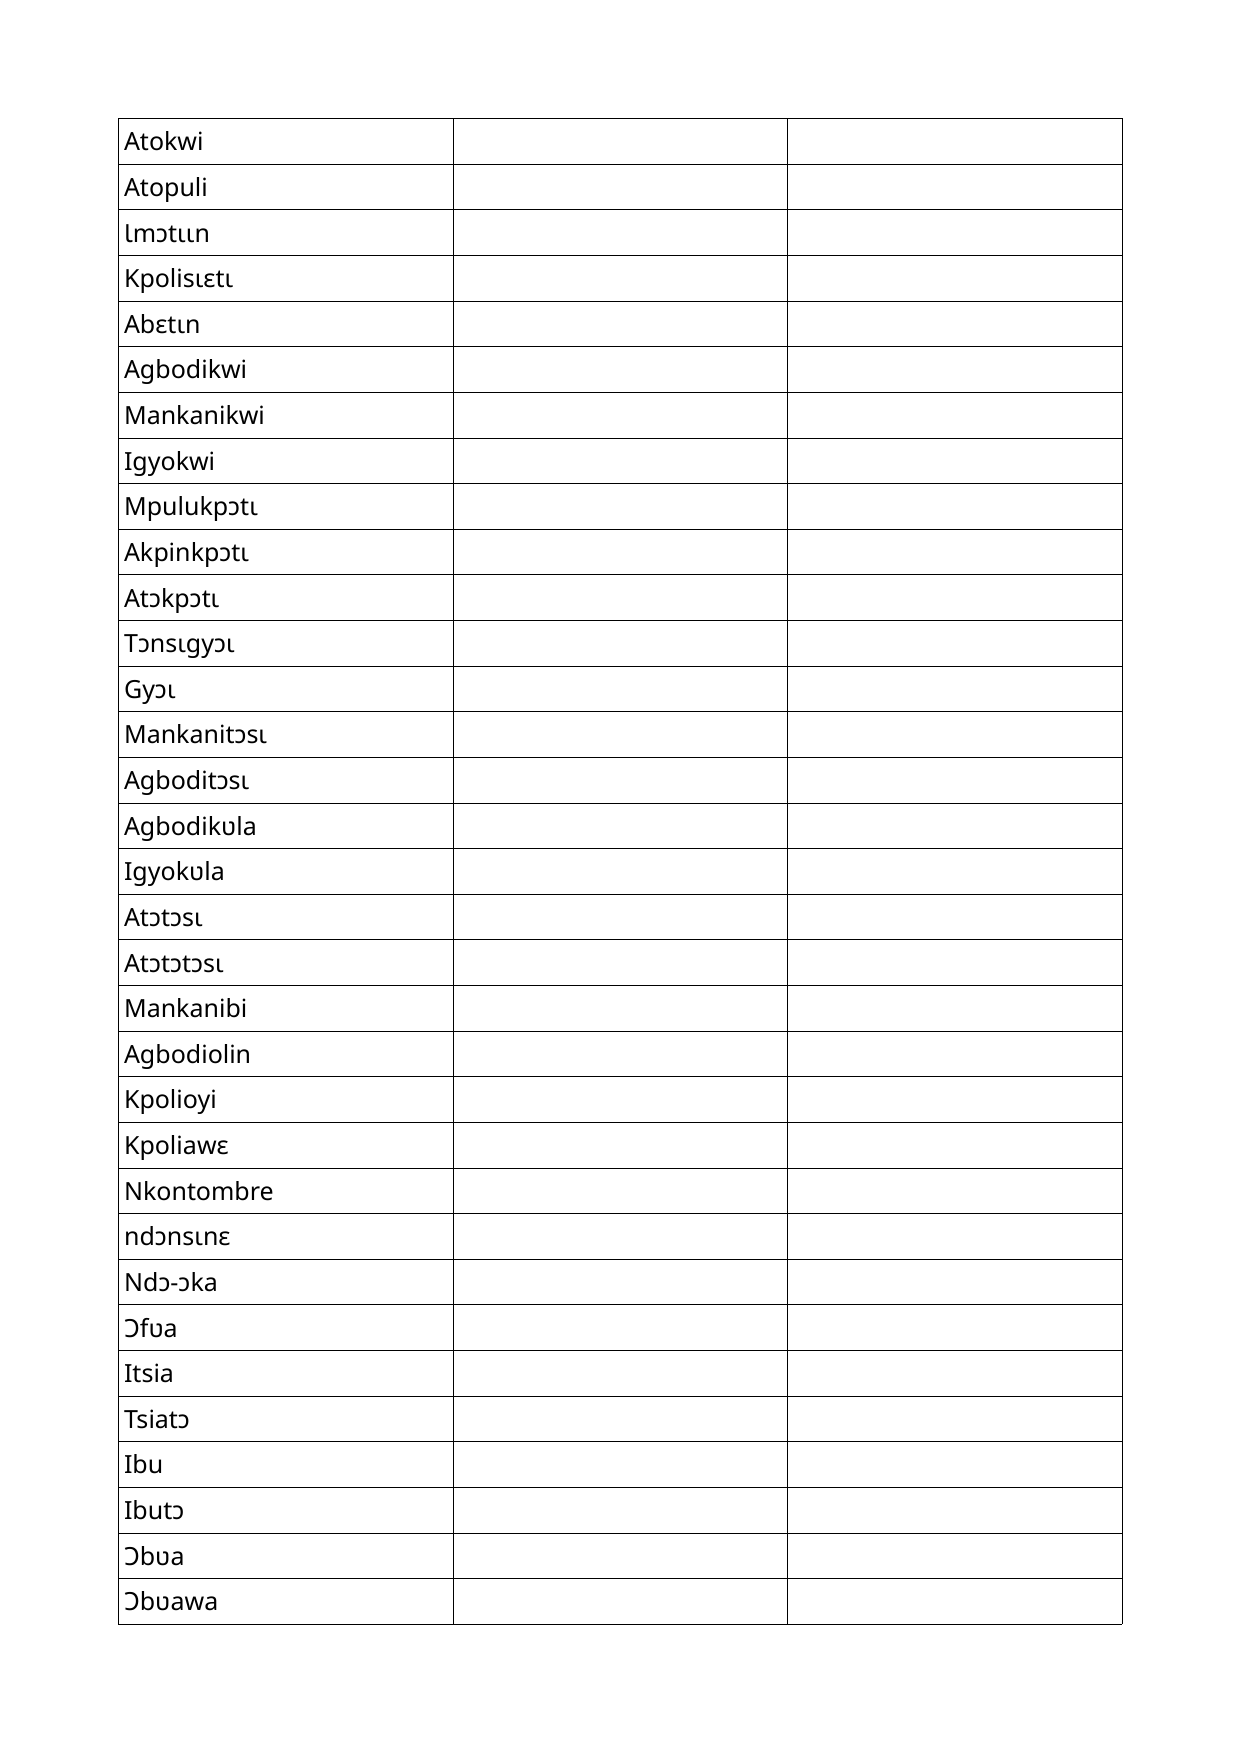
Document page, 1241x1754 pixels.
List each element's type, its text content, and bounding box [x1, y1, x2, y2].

table_cell [454, 895, 787, 939]
table_cell [454, 1397, 787, 1441]
table_cell [454, 1488, 787, 1532]
table_cell [454, 1123, 787, 1167]
table_cell Ibutɔ [119, 1488, 453, 1532]
table_cell [788, 712, 1122, 757]
table_cell Ɔfʋa [119, 1305, 453, 1350]
table_cell [788, 1305, 1122, 1350]
table_cell Tɔnsɩgyɔɩ [119, 621, 453, 666]
table_cell Atokwi [119, 119, 453, 164]
table_cell Agbodiolin [119, 1032, 453, 1076]
table_cell Mankanibi [119, 986, 453, 1031]
table_cell Akpinkpɔtɩ [119, 530, 453, 574]
table_cell Mankanitɔsɩ [119, 712, 453, 757]
table_cell [788, 1169, 1122, 1213]
table_cell [454, 1579, 787, 1624]
table_cell [788, 1579, 1122, 1624]
table_cell Kpolioyi [119, 1077, 453, 1122]
table_cell [454, 165, 787, 209]
table_cell [454, 804, 787, 848]
table_cell [454, 393, 787, 437]
table_cell Agbodikwi [119, 347, 453, 392]
table_cell [454, 986, 787, 1031]
table_cell [788, 758, 1122, 802]
table_cell [788, 986, 1122, 1031]
table_cell Atɔtɔtɔsɩ [119, 940, 453, 985]
table_cell [454, 439, 787, 483]
table_cell [454, 1032, 787, 1076]
table_cell [454, 1169, 787, 1213]
table_cell Atopuli [119, 165, 453, 209]
table_cell [454, 1214, 787, 1259]
table_cell [788, 393, 1122, 437]
table_cell [788, 439, 1122, 483]
table_cell [454, 302, 787, 346]
table_cell Kpoliawɛ [119, 1123, 453, 1167]
table_cell [788, 1351, 1122, 1396]
table_cell [788, 940, 1122, 985]
table_cell [788, 1442, 1122, 1487]
table_cell Gyɔɩ [119, 667, 453, 711]
table_cell Ibu [119, 1442, 453, 1487]
table_cell [788, 347, 1122, 392]
table_cell [454, 119, 787, 164]
table_cell Mpulukpɔtɩ [119, 484, 453, 529]
table_cell [788, 256, 1122, 301]
table_cell Agboditɔsɩ [119, 758, 453, 802]
table_cell [454, 1260, 787, 1304]
table_cell [454, 712, 787, 757]
table_cell [788, 1534, 1122, 1578]
table_cell [788, 1260, 1122, 1304]
table_cell Igyokwi [119, 439, 453, 483]
table_cell Mankanikwi [119, 393, 453, 437]
table_cell [454, 1442, 787, 1487]
table_cell [788, 849, 1122, 894]
table_cell Atɔtɔsɩ [119, 895, 453, 939]
table_cell [454, 530, 787, 574]
table_cell [788, 210, 1122, 255]
table_cell [788, 804, 1122, 848]
table_cell Ɔbʋa [119, 1534, 453, 1578]
table_cell [788, 302, 1122, 346]
table_cell [454, 1077, 787, 1122]
table_cell [454, 667, 787, 711]
table_cell Nkontombre [119, 1169, 453, 1213]
table_cell [788, 1032, 1122, 1076]
table_cell [454, 1534, 787, 1578]
table_cell Ndɔ-ɔka [119, 1260, 453, 1304]
table_cell Ɩmɔtɩɩn [119, 210, 453, 255]
table_cell [788, 895, 1122, 939]
table_cell [454, 621, 787, 666]
table_cell Tsiatɔ [119, 1397, 453, 1441]
table_cell Abɛtɩn [119, 302, 453, 346]
table_cell Agbodikʋla [119, 804, 453, 848]
table_cell Itsia [119, 1351, 453, 1396]
table_cell [788, 484, 1122, 529]
table_cell [454, 1351, 787, 1396]
table_cell [454, 1305, 787, 1350]
table_cell [788, 1214, 1122, 1259]
table_cell [788, 621, 1122, 666]
table_cell [454, 575, 787, 620]
table_cell [454, 849, 787, 894]
table_cell Kpolisɩɛtɩ [119, 256, 453, 301]
table_cell [788, 1488, 1122, 1532]
table_cell [788, 1123, 1122, 1167]
table_cell [788, 1397, 1122, 1441]
table_cell [788, 530, 1122, 574]
table_cell [454, 347, 787, 392]
table_cell [788, 1077, 1122, 1122]
table_cell Atɔkpɔtɩ [119, 575, 453, 620]
table_cell Ɔbʋawa [119, 1579, 453, 1624]
table_cell [454, 940, 787, 985]
table_cell Igyokʋla [119, 849, 453, 894]
table_cell [788, 119, 1122, 164]
table_cell [788, 165, 1122, 209]
table_cell [788, 667, 1122, 711]
table_cell [454, 256, 787, 301]
table_cell [454, 758, 787, 802]
table_cell [454, 484, 787, 529]
table_cell [454, 210, 787, 255]
table_cell ndɔnsɩnɛ [119, 1214, 453, 1259]
table_cell [788, 575, 1122, 620]
